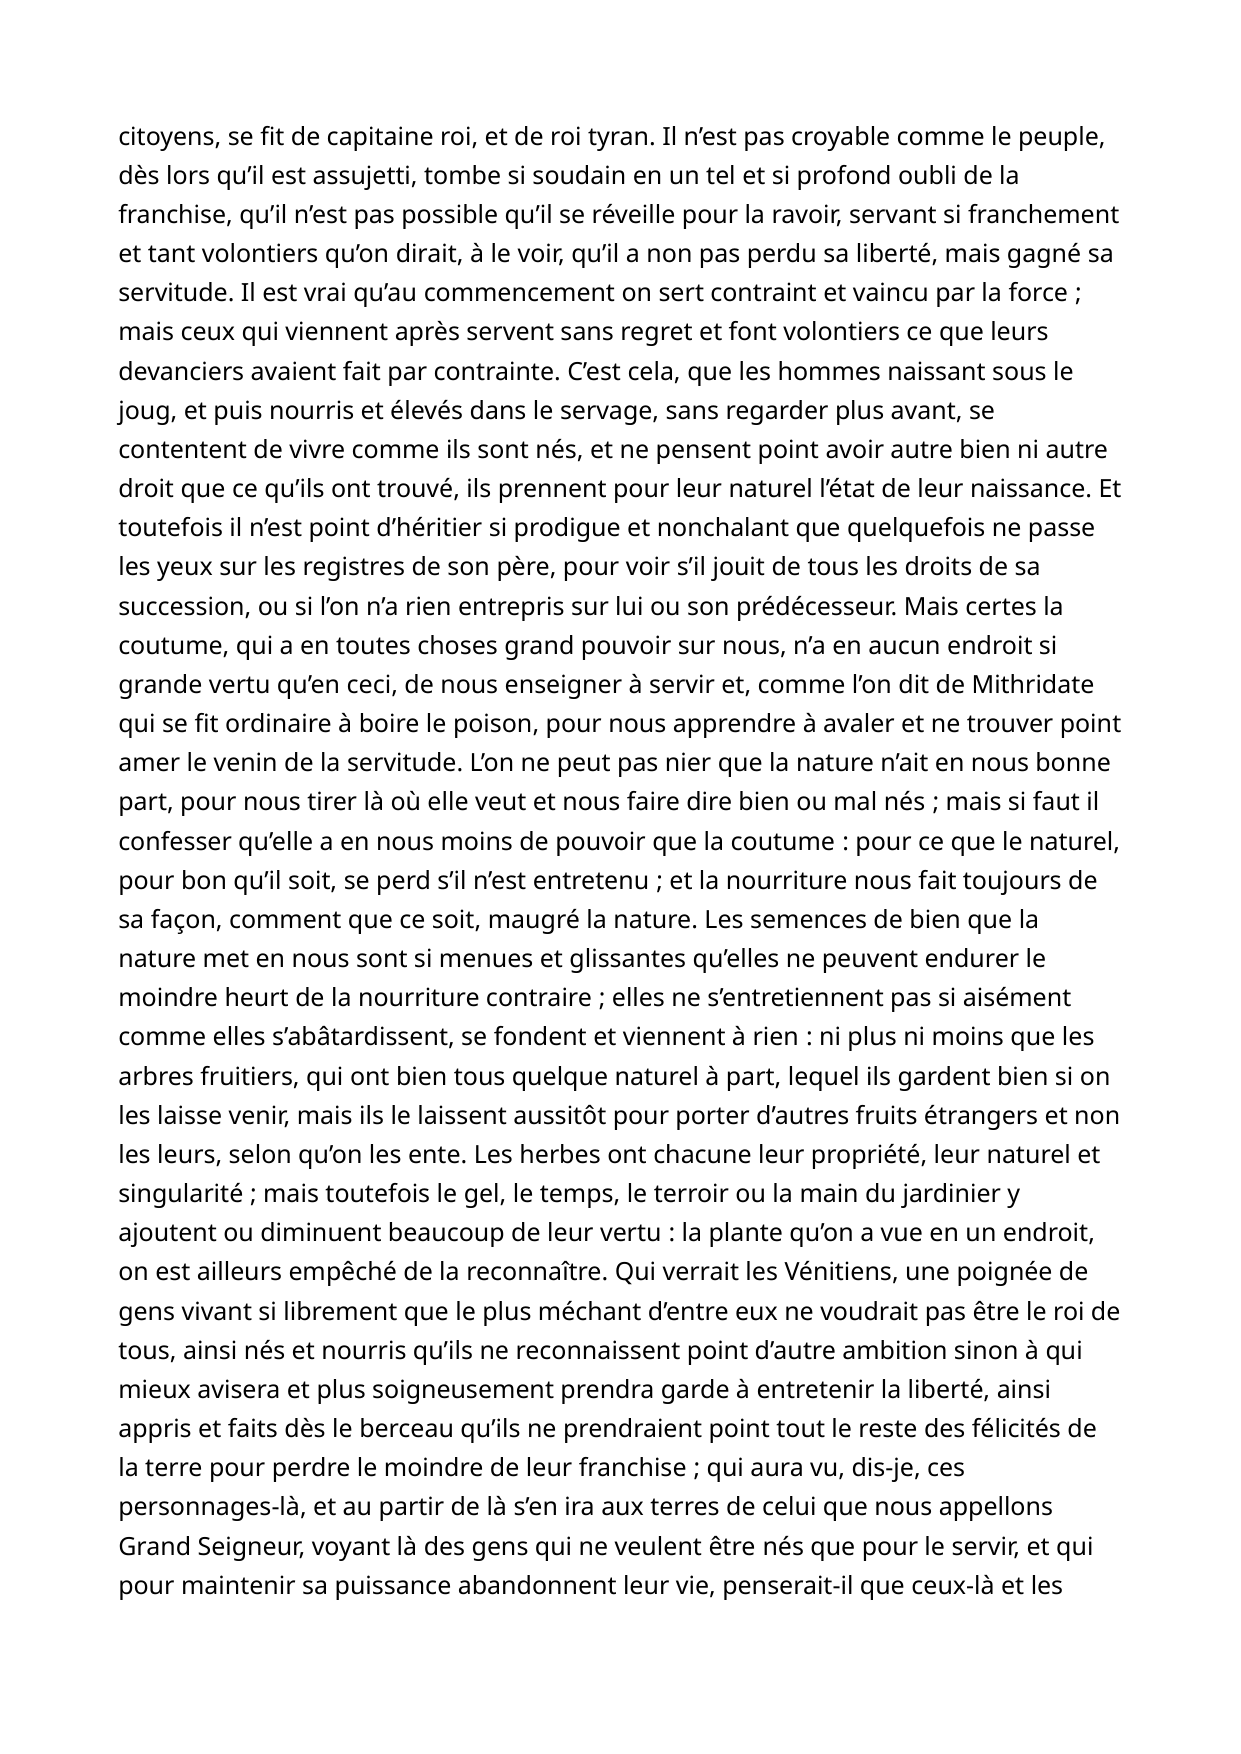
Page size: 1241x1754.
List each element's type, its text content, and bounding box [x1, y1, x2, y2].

text citoyens, se fit de capitaine roi, et de roi tyran. Il n’est pas croyable comme le peuple, dès lors qu’il est assujetti, tombe si soudain en un tel et si profond oubli de la franchise, qu’il n’est pas possible qu’il se réveille pour la ravoir, servant si franchement et tant volontiers qu’on dirait, à le voir, qu’il a non pas perdu sa liberté, mais gagné sa servitude. Il est vrai qu’au commencement on sert contraint et vaincu par la force ; mais ceux qui viennent après servent sans regret et font volontiers ce que leurs devanciers avaient fait par contrainte. C’est cela, que les hommes naissant sous le joug, et puis nourris et élevés dans le servage, sans regarder plus avant, se contentent de vivre comme ils sont nés, et ne pensent point avoir autre bien ni autre droit que ce qu’ils ont trouvé, ils prennent pour leur naturel l’état de leur naissance. Et toutefois il n’est point d’héritier si prodigue et nonchalant que quelquefois ne passe les yeux sur les registres de son père, pour voir s’il jouit de tous les droits de sa succession, ou si l’on n’a rien entrepris sur lui ou son prédécesseur. Mais certes la coutume, qui a en toutes choses grand pouvoir sur nous, n’a en aucun endroit si grande vertu qu’en ceci, de nous enseigner à servir et, comme l’on dit de Mithridate qui se fit ordinaire à boire le poison, pour nous apprendre à avaler et ne trouver point amer le venin de la servitude. L’on ne peut pas nier que la nature n’ait en nous bonne part, pour nous tirer là où elle veut et nous faire dire bien ou mal nés ; mais si faut il confesser qu’elle a en nous moins de pouvoir que la coutume : pour ce que le naturel, pour bon qu’il soit, se perd s’il n’est entretenu ; et la nourriture nous fait toujours de sa façon, comment que ce soit, maugré la nature. Les semences de bien que la nature met en nous sont si menues et glissantes qu’elles ne peuvent endurer le moindre heurt de la nourriture contraire ; elles ne s’entretiennent pas si aisément comme elles s’abâtardissent, se fondent et viennent à rien : ni plus ni moins que les arbres fruitiers, qui ont bien tous quelque naturel à part, lequel ils gardent bien si on les laisse venir, mais ils le laissent aussitôt pour porter d’autres fruits étrangers et non les leurs, selon qu’on les ente. Les herbes ont chacune leur propriété, leur naturel et singularité ; mais toutefois le gel, le temps, le terroir ou la main du jardinier y ajoutent ou diminuent beaucoup de leur vertu : la plante qu’on a vue en un endroit, on est ailleurs empêché de la reconnaître. Qui verrait les Vénitiens, une poignée de gens vivant si librement que le plus méchant d’entre eux ne voudrait pas être le roi de tous, ainsi nés et nourris qu’ils ne reconnaissent point d’autre ambition sinon à qui mieux avisera et plus soigneusement prendra garde à entretenir la liberté, ainsi appris et faits dès le berceau qu’ils ne prendraient point tout le reste des félicités de la terre pour perdre le moindre de leur franchise ; qui aura vu, dis-je, ces personnages-là, et au partir de là s’en ira aux terres de celui que nous appellons Grand Seigneur, voyant là des gens qui ne veulent être nés que pour le servir, et qui pour maintenir sa puissance abandonnent leur vie, penserait-il que ceux-là et les [118, 118, 1122, 1601]
